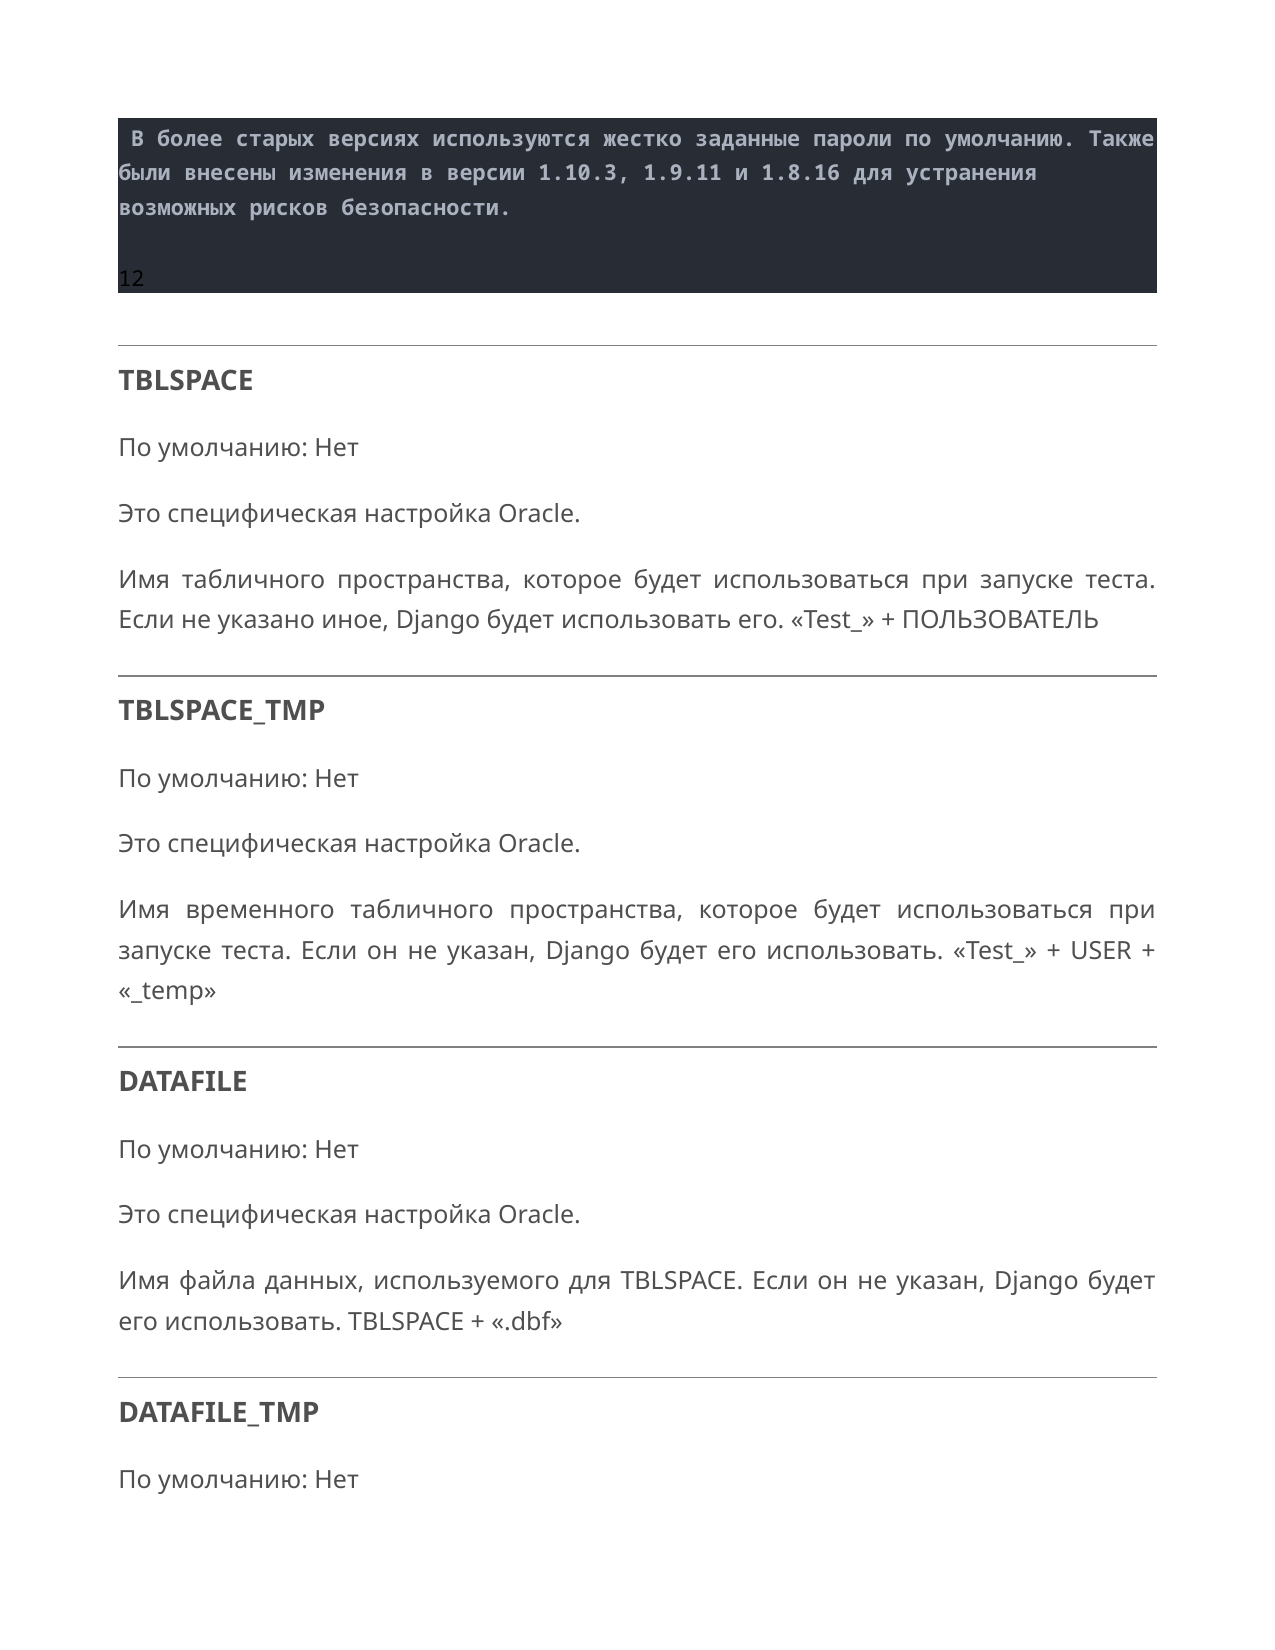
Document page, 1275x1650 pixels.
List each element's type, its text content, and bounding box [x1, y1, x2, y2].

subtitle TBLSPACE_TMP [118, 688, 1157, 729]
text Имя табличного пространства, которое будет использоваться при запуске теста. Если не указано иное, Django будет использовать его. «Test_» + ПОЛЬЗОВАТЕЛЬ [118, 555, 1157, 636]
text Это специфическая настройка Oracle. [118, 819, 1157, 860]
text По умолчанию: Нет [118, 423, 1157, 464]
text Имя временного табличного пространства, которое будет использоваться при запуске теста. Если он не указан, Django будет его использовать. «Test_» + USER + «_temp» [118, 885, 1157, 1007]
text Имя файла данных, используемого для TBLSPACE. Если он не указан, Django будет его использовать. TBLSPACE + «.dbf» [118, 1256, 1157, 1337]
text По умолчанию: Нет [118, 754, 1157, 794]
text Это специфическая настройка Oracle. [118, 489, 1157, 530]
text По умолчанию: Нет [118, 1455, 1157, 1496]
text По умолчанию: Нет [118, 1125, 1157, 1166]
subtitle DATAFILE [118, 1059, 1157, 1100]
text В более старых версиях используются жестко заданные пароли по умолчанию. Также были внесены изменения в версии 1.10.3, 1.9.11 и 1.8.16 для устранения возможных рисков безопасности. [118, 118, 1157, 221]
subtitle TBLSPACE [118, 358, 1157, 398]
subtitle DATAFILE_TMP [118, 1390, 1157, 1430]
text Это специфическая настройка Oracle. [118, 1191, 1157, 1231]
text 12 [118, 259, 1157, 293]
